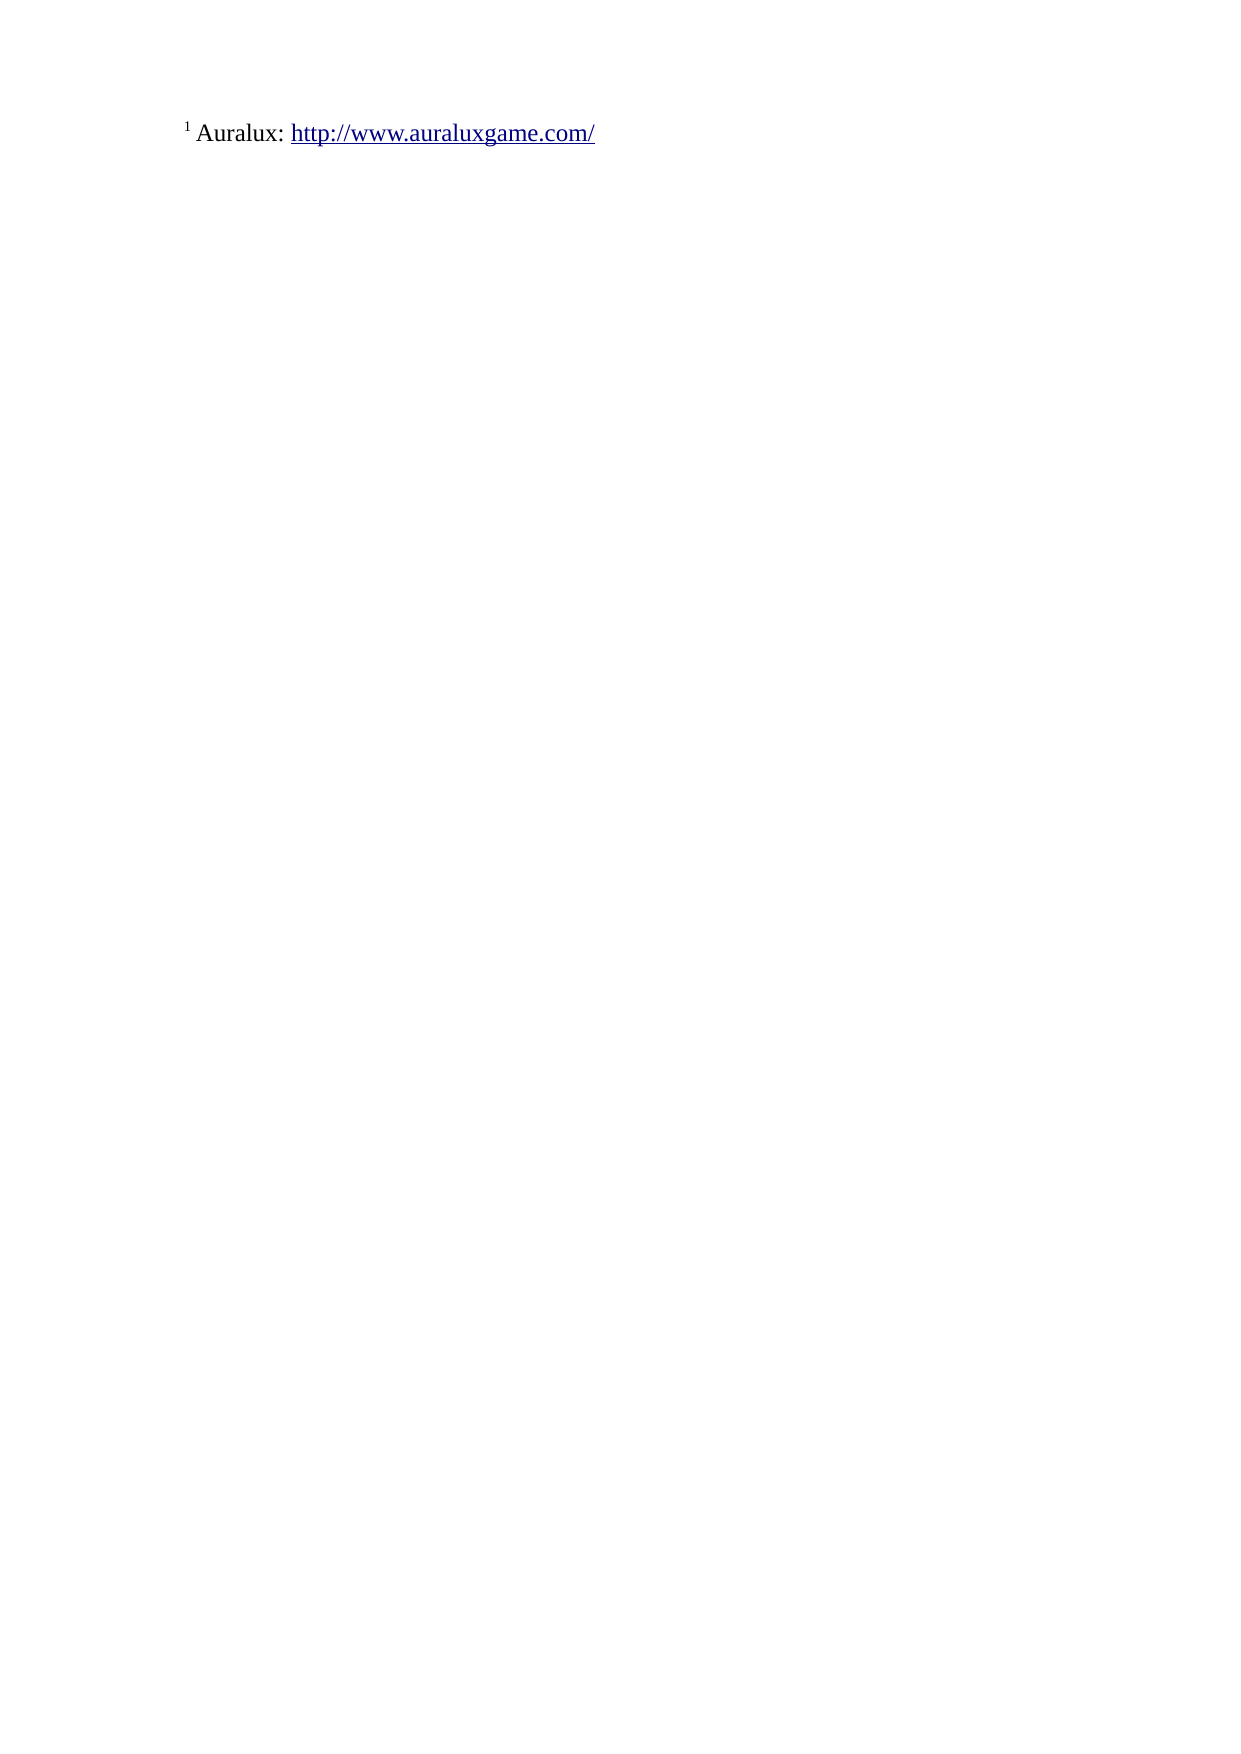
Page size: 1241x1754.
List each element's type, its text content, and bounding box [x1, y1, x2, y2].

text 1 Auralux: http://www.auraluxgame.com/ [177, 118, 1063, 147]
